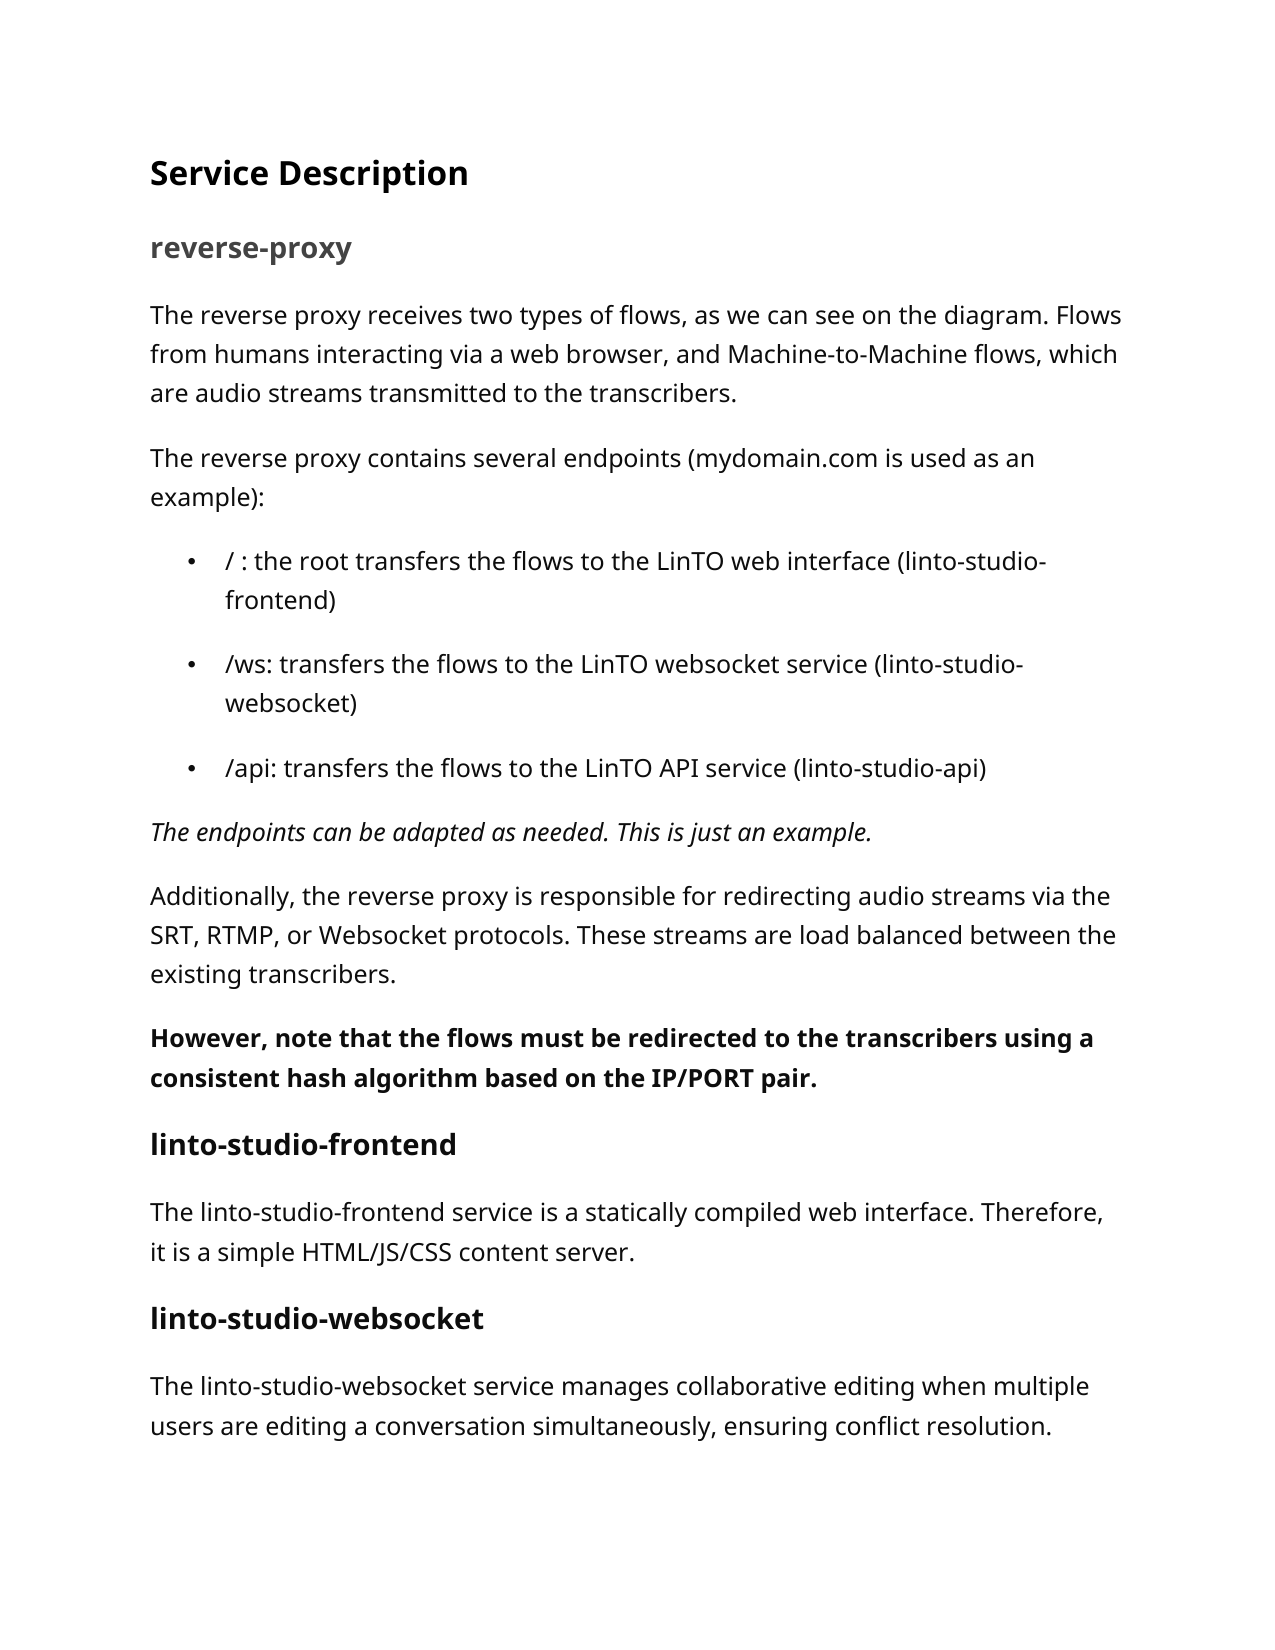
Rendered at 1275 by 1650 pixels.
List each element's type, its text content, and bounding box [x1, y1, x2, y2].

subtitle Service Description [150, 150, 1125, 195]
text However, note that the flows must be redirected to the transcribers using a consistent hash algorithm based on the IP/PORT pair. [150, 1021, 1125, 1094]
list / : the root transfers the flows to the LinTO web interface (linto-studio-frontend) [187, 544, 1125, 617]
text The endpoints can be adapted as needed. This is just an example. [150, 814, 1125, 848]
text The linto-studio-websocket service manages collaborative editing when multiple users are editing a conversation simultaneously, ensuring conflict resolution. [150, 1369, 1125, 1442]
subtitle linto-studio-frontend [150, 1124, 1125, 1164]
subtitle reverse-proxy [150, 227, 1125, 267]
list /ws: transfers the flows to the LinTO websocket service (linto-studio-websocket) [187, 647, 1125, 720]
list /api: transfers the flows to the LinTO API service (linto-studio-api) [187, 750, 1125, 784]
text The reverse proxy contains several endpoints (mydomain.com is used as an example): [150, 440, 1125, 513]
text The linto-studio-frontend service is a statically compiled web interface. Therefore, it is a simple HTML/JS/CSS content server. [150, 1195, 1125, 1268]
text Additionally, the reverse proxy is responsible for redirecting audio streams via the SRT, RTMP, or Websocket protocols. These streams are load balanced between the existing transcribers. [150, 879, 1125, 991]
text The reverse proxy receives two types of flows, as we can see on the diagram. Flows from humans interacting via a web browser, and Machine-to-Machine flows, which are audio streams transmitted to the transcribers. [150, 298, 1125, 410]
subtitle linto-studio-websocket [150, 1298, 1125, 1338]
